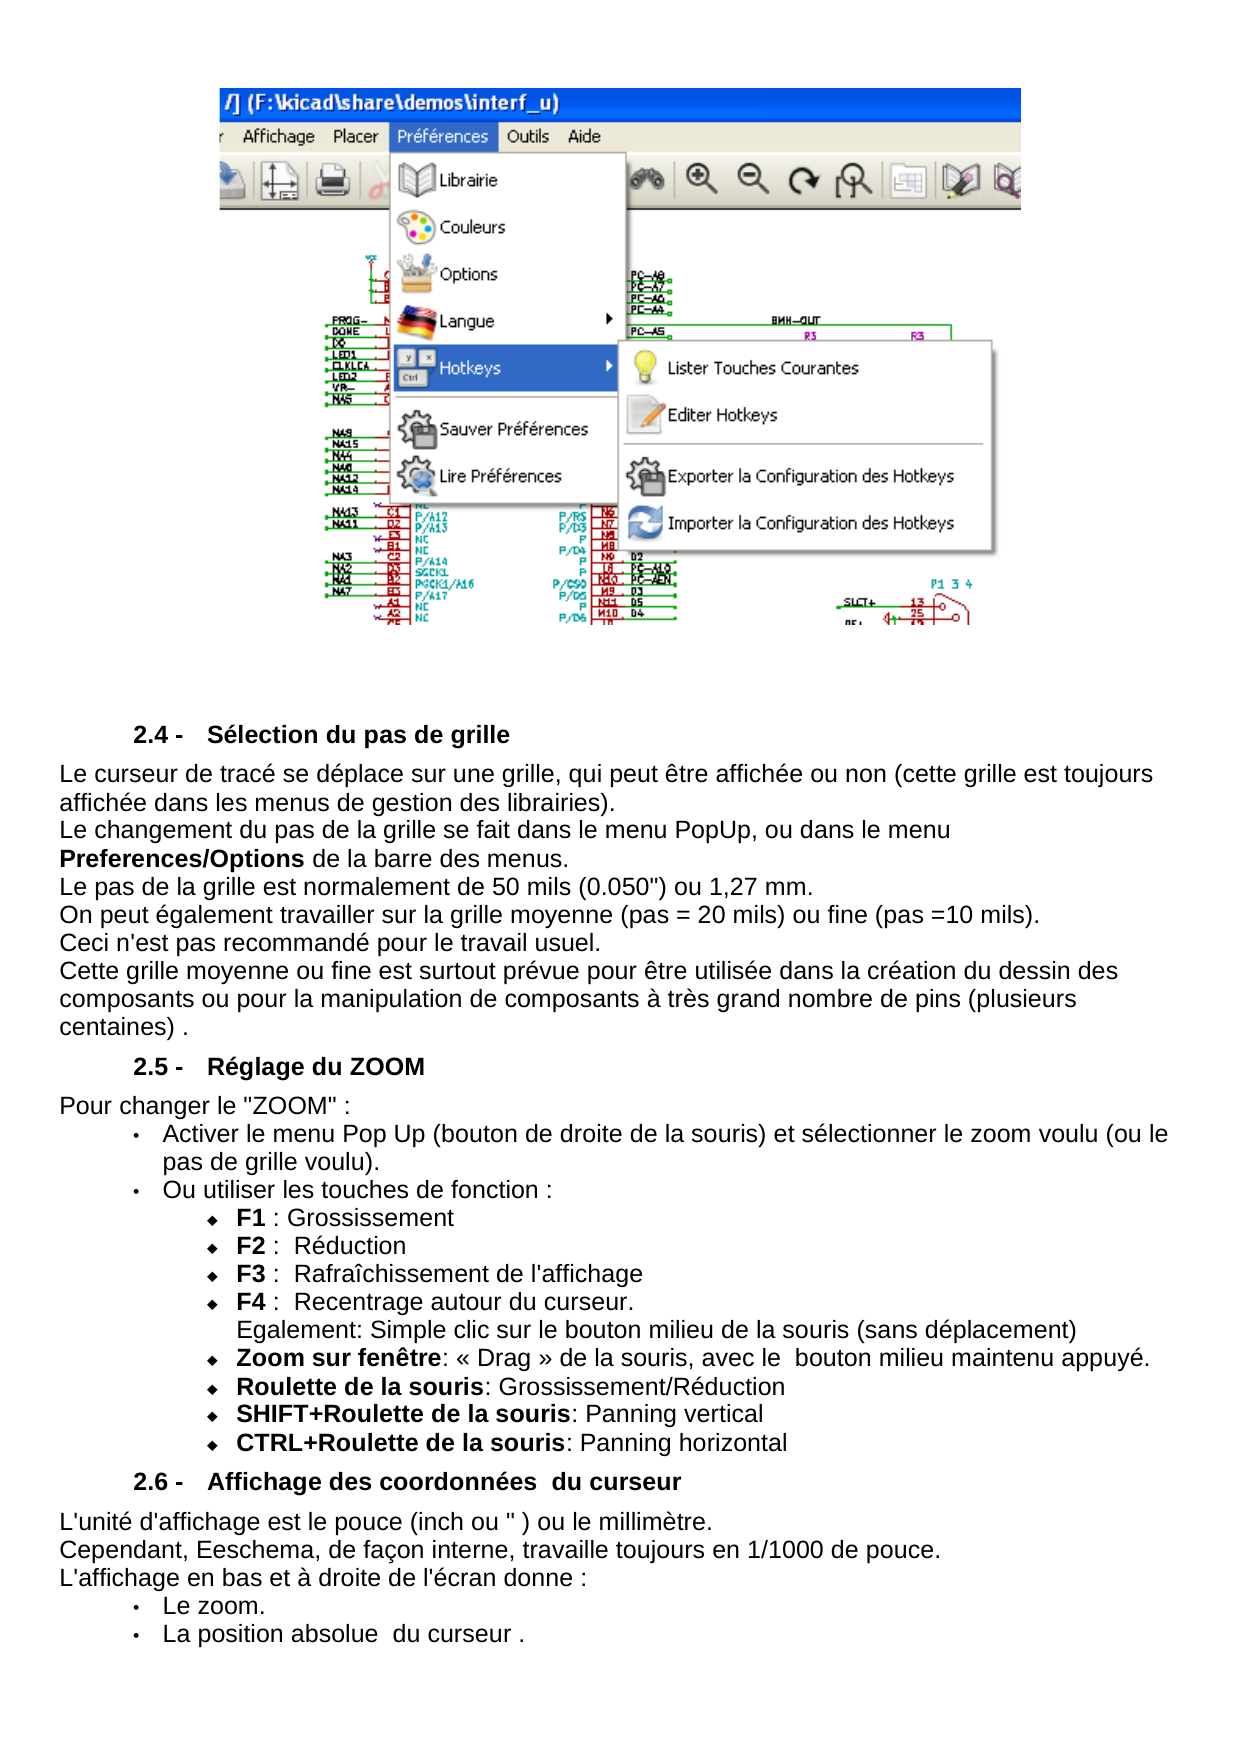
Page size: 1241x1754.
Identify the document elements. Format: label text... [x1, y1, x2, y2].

text Cependant, Eeschema, de façon interne, travaille toujours en 1/1000 de pouce. [59, 1536, 1181, 1564]
subtitle Affichage des coordonnées du curseur [59, 1468, 1181, 1496]
text Le curseur de tracé se déplace sur une grille, qui peut être affichée ou non (cette grille est toujours affichée dans les menus de gestion des librairies). [59, 760, 1181, 816]
list Ou utiliser les touches de fonction : [103, 1176, 1181, 1204]
text Le changement du pas de la grille se fait dans le menu PopUp, ou dans le menu Preferences/Options de la barre des menus. [59, 816, 1181, 872]
text L'unité d'affichage est le pouce (inch ou " ) ou le millimètre. [59, 1508, 1181, 1536]
list La position absolue du curseur . [133, 1620, 1181, 1648]
text Cette grille moyenne ou fine est surtout prévue pour être utilisée dans la création du dessin des composants ou pour la manipulation de composants à très grand nombre de pins (plusieurs centaines) . [59, 957, 1181, 1041]
list F3 : Rafraîchissement de l'affichage [207, 1260, 1181, 1288]
subtitle Réglage du ZOOM [59, 1052, 1181, 1080]
list CTRL+Roulette de la souris: Panning horizontal [207, 1428, 1181, 1456]
list Activer le menu Pop Up (bouton de droite de la souris) et sélectionner le zoom voulu (ou le pas de grille voulu). [103, 1120, 1181, 1176]
picture [219, 88, 1021, 625]
list SHIFT+Roulette de la souris: Panning vertical [207, 1400, 1181, 1428]
subtitle Sélection du pas de grille [59, 721, 1181, 749]
list F4 : Recentrage autour du curseur. Egalement: Simple clic sur le bouton milieu de la souris (sans déplacement) [207, 1288, 1181, 1344]
text L'affichage en bas et à droite de l'écran donne : [59, 1564, 1181, 1592]
list F1 : Grossissement [207, 1204, 1181, 1232]
text Pour changer le "ZOOM" : [59, 1092, 1181, 1120]
text Ceci n'est pas recommandé pour le travail usuel. [59, 928, 1181, 957]
list F2 : Réduction [207, 1232, 1181, 1260]
list Roulette de la souris: Grossissement/Réduction [207, 1372, 1181, 1400]
list Zoom sur fenêtre: « Drag » de la souris, avec le bouton milieu maintenu appuyé. [207, 1344, 1181, 1372]
list Le zoom. [133, 1592, 1181, 1620]
text Le pas de la grille est normalement de 50 mils (0.050") ou 1,27 mm. [59, 872, 1181, 901]
text On peut également travailler sur la grille moyenne (pas = 20 mils) ou fine (pas =10 mils). [59, 901, 1181, 928]
